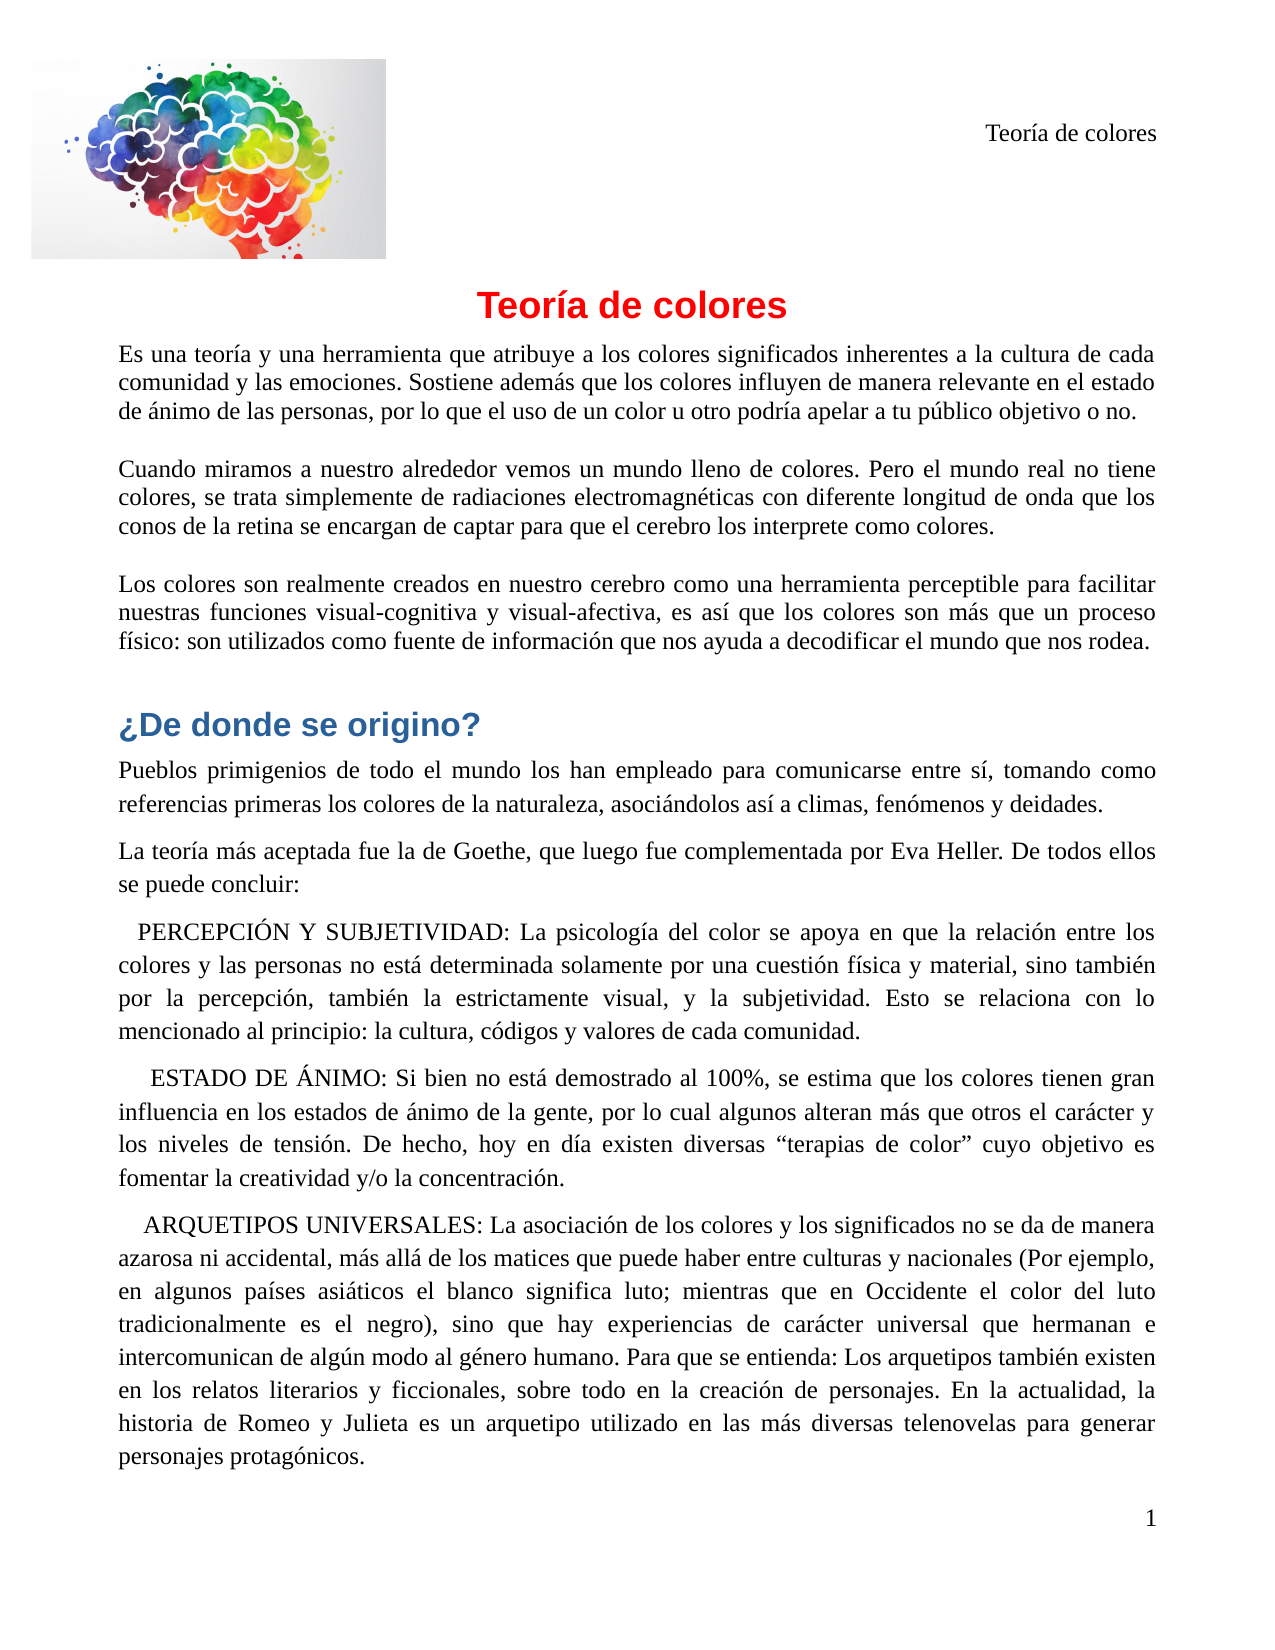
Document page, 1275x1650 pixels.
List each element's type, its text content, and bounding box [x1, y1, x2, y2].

text Cuando miramos a nuestro alrededor vemos un mundo lleno de colores. Pero el mundo real no tiene colores, se trata simplemente de radiaciones electromagnéticas con diferente longitud de onda que los conos de la retina se encargan de captar para que el cerebro los interprete como colores. [118, 454, 1157, 540]
text PERCEPCIÓN Y SUBJETIVIDAD: La psicología del color se apoya en que la relación entre los colores y las personas no está determinada solamente por una cuestión física y material, sino también por la percepción, también la estrictamente visual, y la subjetividad. Esto se relaciona con lo mencionado al principio: la cultura, códigos y valores de cada comunidad. [118, 917, 1157, 1045]
text Es una teoría y una herramienta que atribuye a los colores significados inherentes a la cultura de cada comunidad y las emociones. Sostiene además que los colores influyen de manera relevante en el estado de ánimo de las personas, por lo que el uso de un color u otro podría apelar a tu público objetivo o no. [118, 339, 1157, 425]
text ESTADO DE ÁNIMO: Si bien no está demostrado al 100%, se estima que los colores tienen gran influencia en los estados de ánimo de la gente, por lo cual algunos alteran más que otros el carácter y los niveles de tensión. De hecho, hoy en día existen diversas “terapias de color” cuyo objetivo es fomentar la creatividad y/o la concentración. [118, 1063, 1157, 1191]
text Pueblos primigenios de todo el mundo los han empleado para comunicarse entre sí, tomando como referencias primeras los colores de la naturaleza, asociándolos así a climas, fenómenos y deidades. [118, 756, 1157, 817]
text Los colores son realmente creados en nuestro cerebro como una herramienta perceptible para facilitar nuestras funciones visual-cognitiva y visual-afectiva, es así que los colores son más que un proceso físico: son utilizados como fuente de información que nos ayuda a decodificar el mundo que nos rodea. [118, 569, 1157, 655]
text La teoría más aceptada fue la de Goethe, que luego fue complementada por Eva Heller. De todos ellos se puede concluir: [118, 836, 1157, 898]
picture [31, 59, 386, 259]
subtitle Teoría de colores [118, 282, 1157, 326]
subtitle ¿De donde se origino? [118, 704, 1157, 743]
text ARQUETIPOS UNIVERSALES: La asociación de los colores y los significados no se da de manera azarosa ni accidental, más allá de los matices que puede haber entre culturas y nacionales (Por ejemplo, en algunos países asiáticos el blanco significa luto; mientras que en Occidente el color del luto tradicionalmente es el negro), sino que hay experiencias de carácter universal que hermanan e intercomunican de algún modo al género humano. Para que se entienda: Los arquetipos también existen en los relatos literarios y ficcionales, sobre todo en la creación de personajes. En la actualidad, la historia de Romeo y Julieta es un arquetipo utilizado en las más diversas telenovelas para generar personajes protagónicos. [118, 1210, 1157, 1470]
